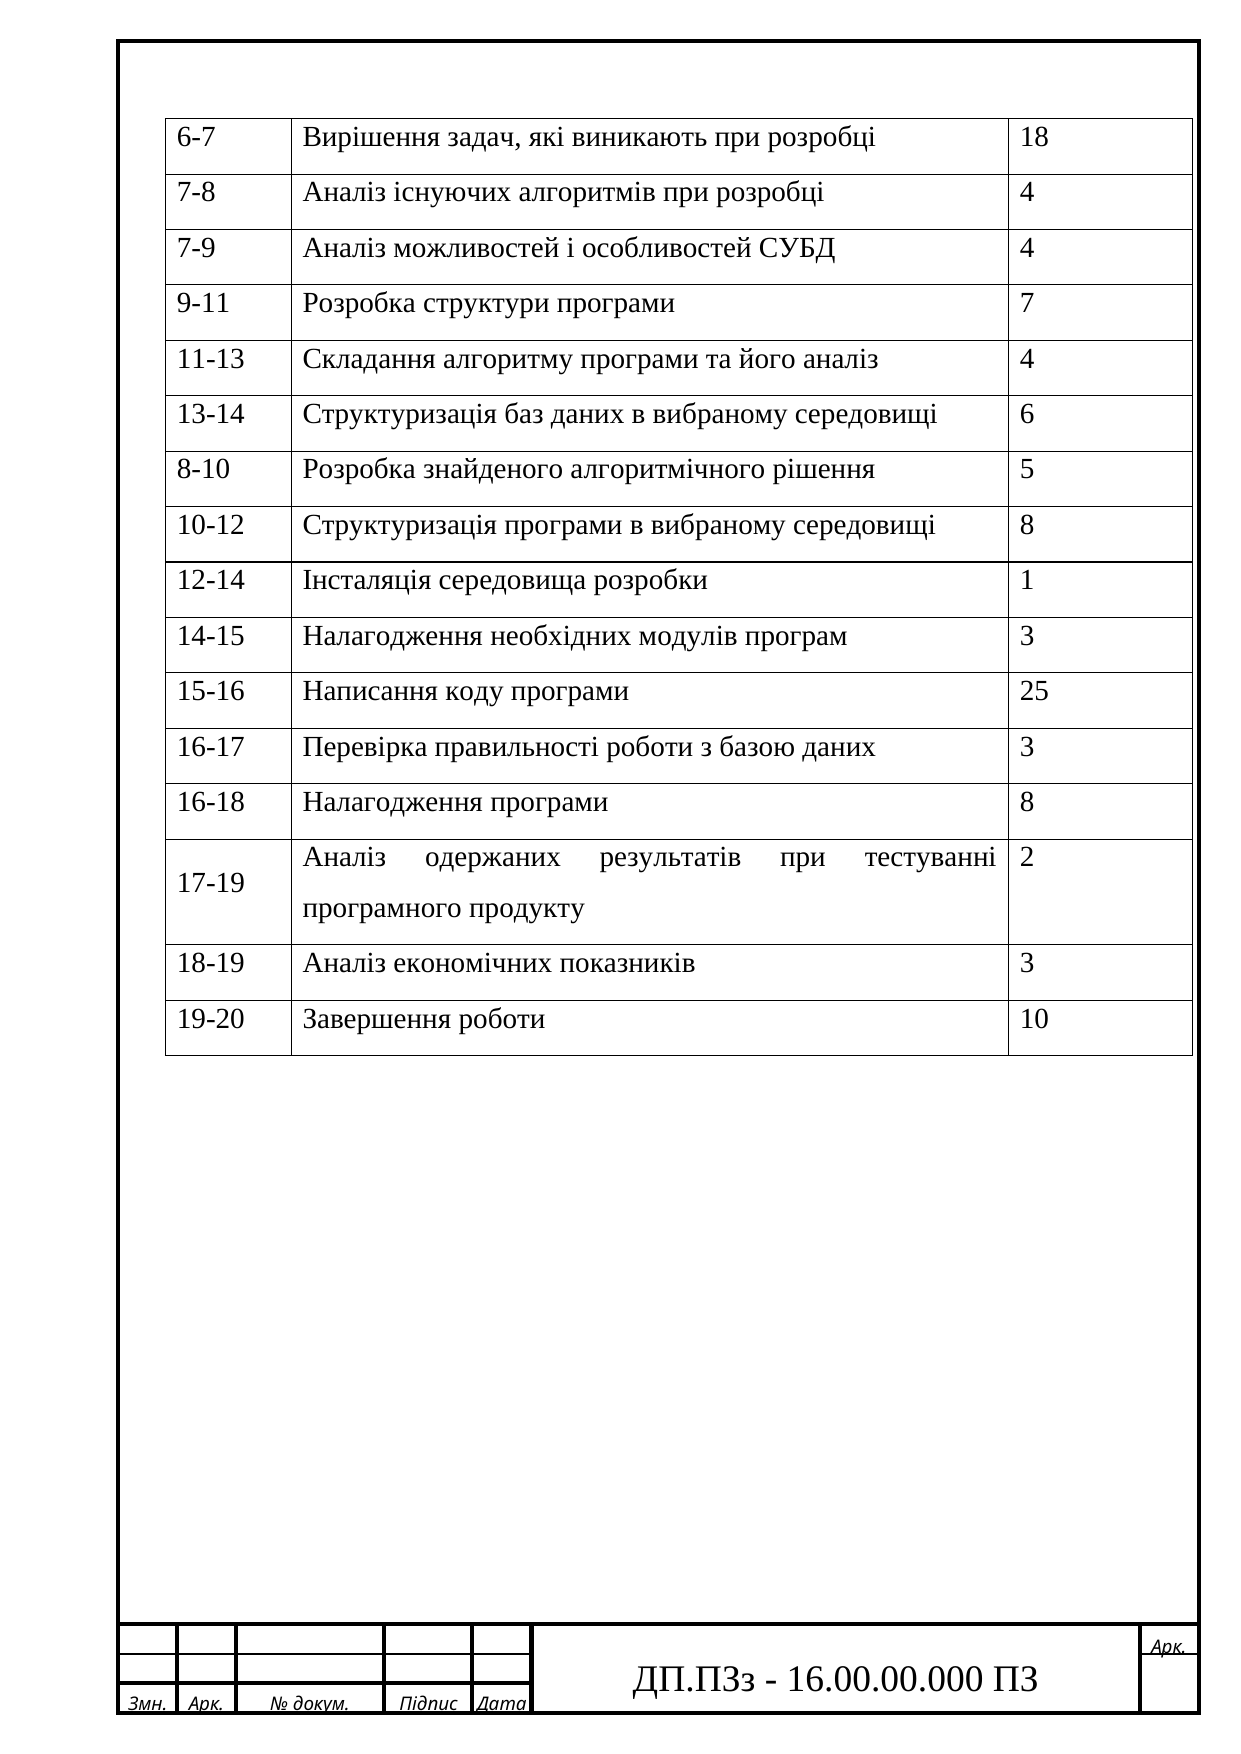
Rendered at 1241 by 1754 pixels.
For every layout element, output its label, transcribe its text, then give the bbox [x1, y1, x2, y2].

table_cell 19-20 [166, 1001, 291, 1055]
table_cell 1 [1009, 563, 1192, 617]
table_cell 7-8 [166, 175, 291, 229]
table_cell Розробка структури програми [292, 285, 1008, 340]
table_cell 8-10 [166, 452, 291, 506]
table_cell 8 [1009, 784, 1192, 838]
table_cell Аналіз економічних показників [292, 945, 1008, 1000]
table_cell Налагодження програми [292, 784, 1008, 838]
table_cell 6-7 [166, 119, 291, 173]
table_cell Завершення роботи [292, 1001, 1008, 1055]
table_cell 8 [1009, 507, 1192, 561]
table_cell 3 [1009, 729, 1192, 783]
table_cell Налагодження необхідних модулів програм [292, 618, 1008, 672]
table_cell 4 [1009, 175, 1192, 229]
table_cell 3 [1009, 618, 1192, 672]
table_cell 4 [1009, 341, 1192, 395]
table_cell 12-14 [166, 563, 291, 617]
table_cell 16-18 [166, 784, 291, 838]
table_cell 14-15 [166, 618, 291, 672]
table_cell 17-19 [166, 840, 291, 944]
table_cell 11-13 [166, 341, 291, 395]
table_cell Написання коду програми [292, 673, 1008, 728]
table_cell 25 [1009, 673, 1192, 728]
table_cell 7 [1009, 285, 1192, 340]
table_cell Аналіз одержаних результатів при тестуванні програмного продукту [292, 840, 1008, 944]
table_cell 3 [1009, 945, 1192, 1000]
table_cell 18 [1009, 119, 1192, 173]
table_cell Складання алгоритму програми та його аналіз [292, 341, 1008, 395]
table_cell 10-12 [166, 507, 291, 561]
table_cell Аналіз існуючих алгоритмів при розробці [292, 175, 1008, 229]
table_cell Аналіз можливостей і особливостей СУБД [292, 230, 1008, 284]
table_cell 5 [1009, 452, 1192, 506]
table_cell Вирішення задач, які виникають при розробці [292, 119, 1008, 173]
table_cell Структуризація баз даних в вибраному середовищі [292, 396, 1008, 451]
table_cell Інсталяція середовища розробки [292, 563, 1008, 617]
table_cell 10 [1009, 1001, 1192, 1055]
table_cell 7-9 [166, 230, 291, 284]
table_cell 16-17 [166, 729, 291, 783]
table_cell 6 [1009, 396, 1192, 451]
table_cell 15-16 [166, 673, 291, 728]
table_cell Структуризація програми в вибраному середовищі [292, 507, 1008, 561]
table_cell 4 [1009, 230, 1192, 284]
table_cell 13-14 [166, 396, 291, 451]
table_cell 2 [1009, 840, 1192, 944]
table_cell Розробка знайденого алгоритмічного рішення [292, 452, 1008, 506]
table_cell Перевірка правильності роботи з базою даних [292, 729, 1008, 783]
table_cell 18-19 [166, 945, 291, 1000]
table_cell 9-11 [166, 285, 291, 340]
